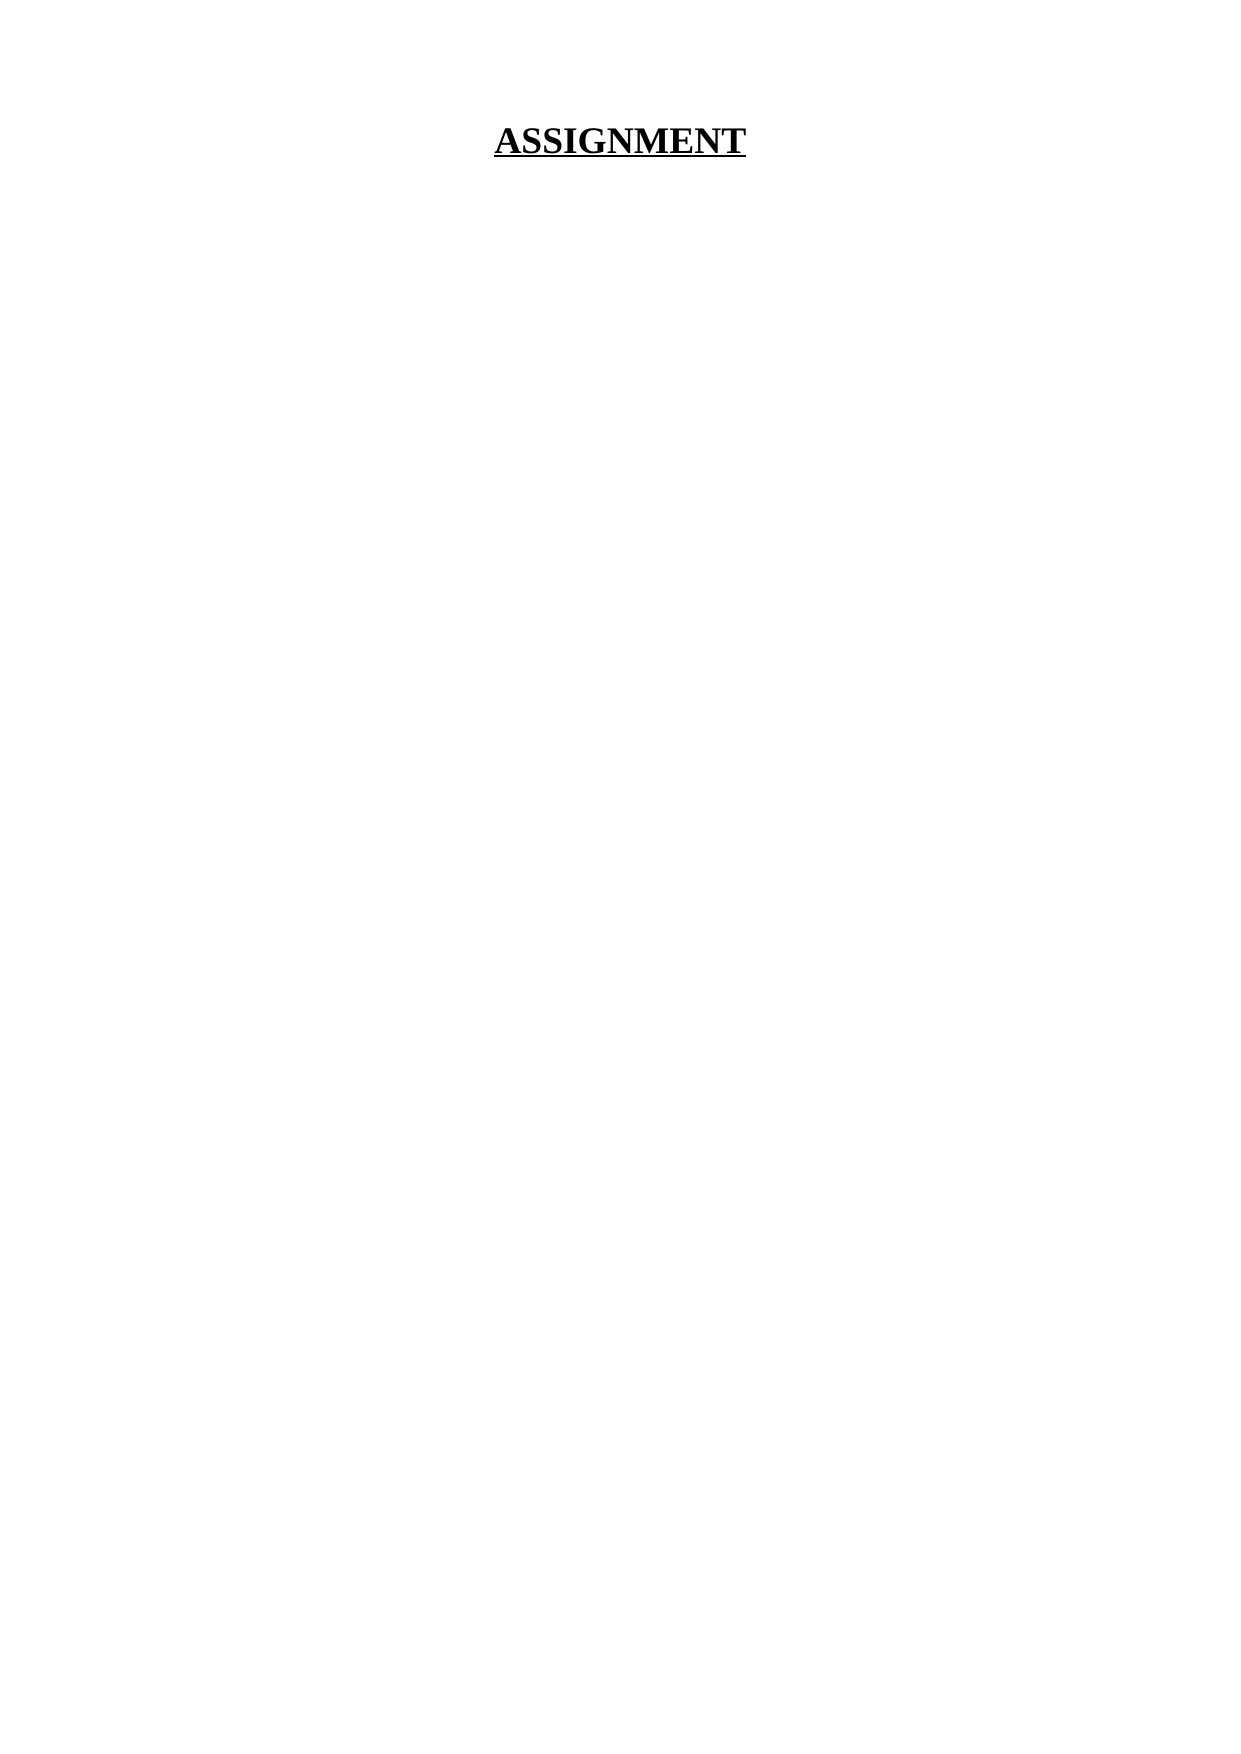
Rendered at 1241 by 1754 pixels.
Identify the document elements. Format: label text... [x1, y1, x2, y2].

text ASSIGNMENT [118, 118, 1122, 161]
